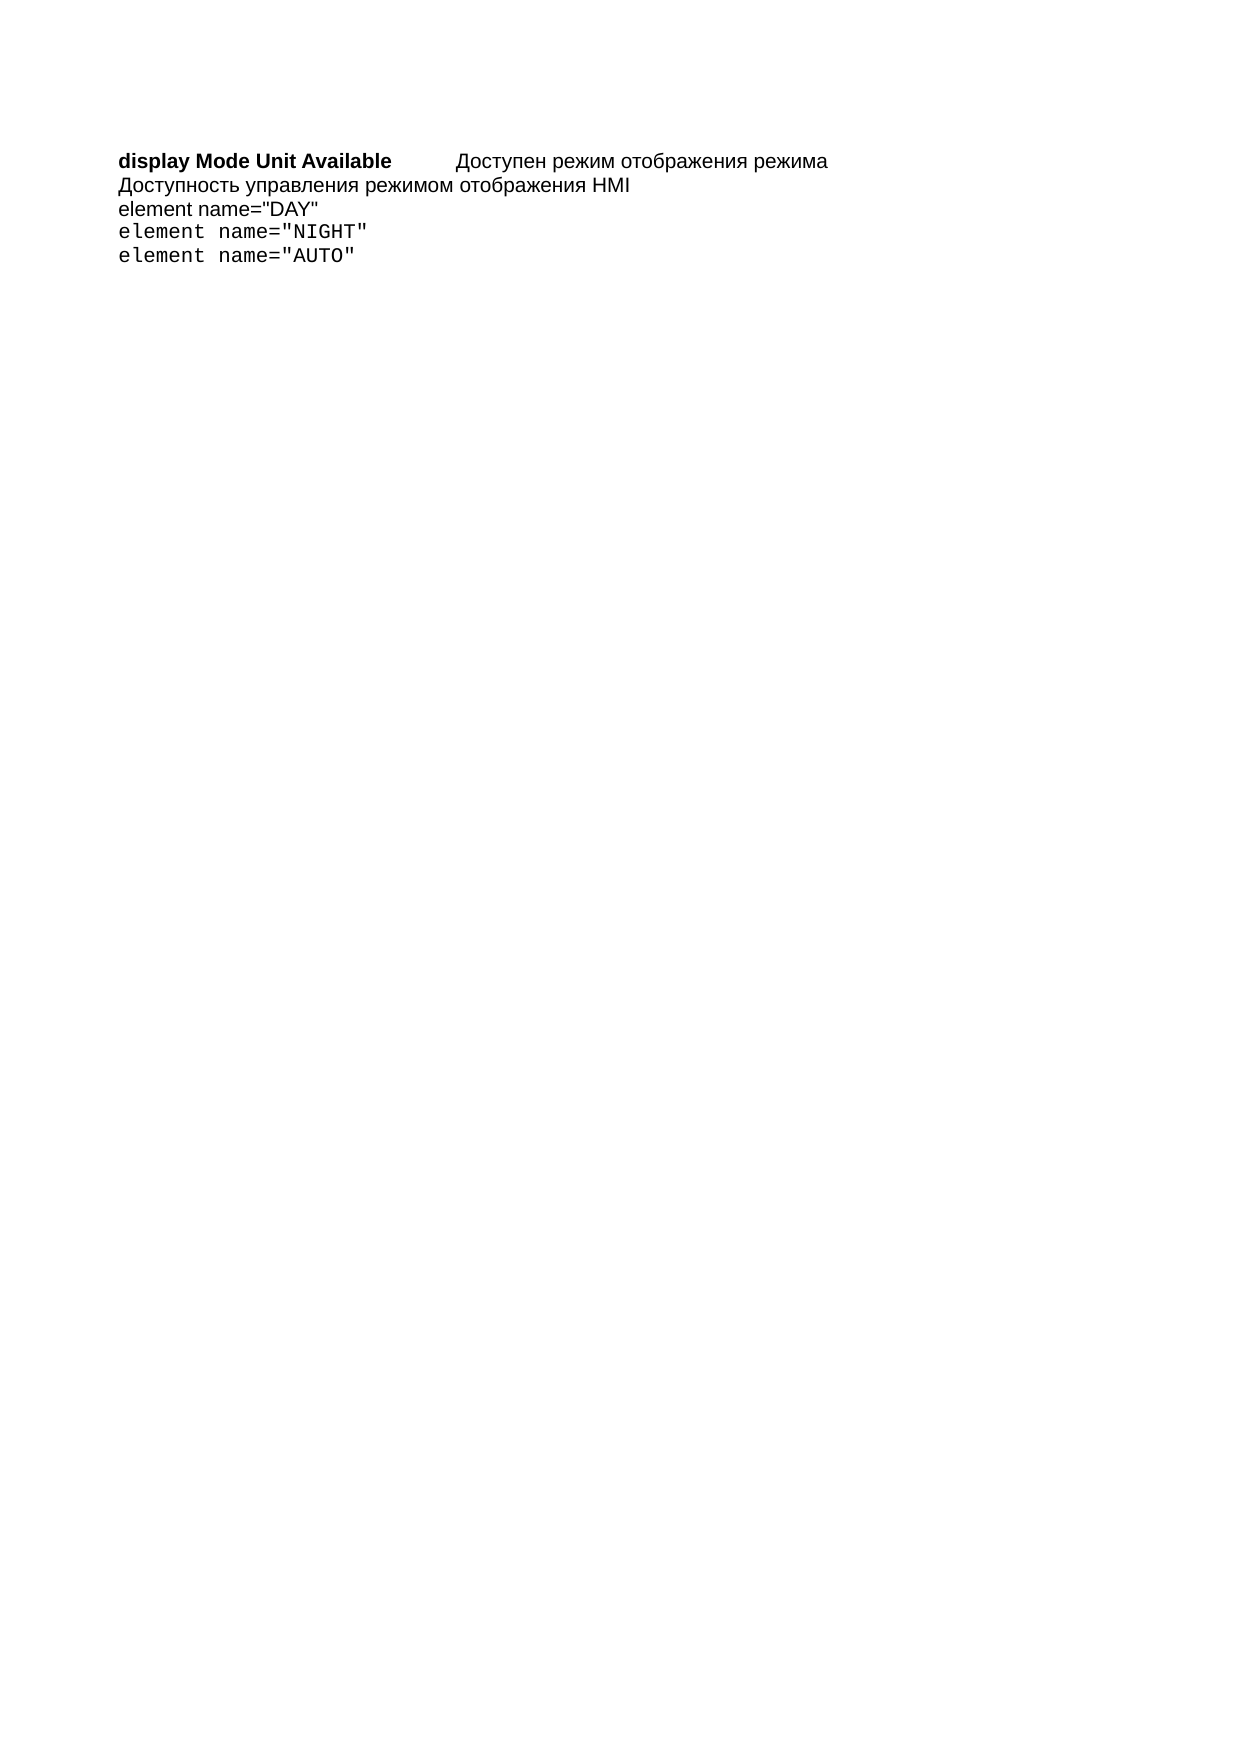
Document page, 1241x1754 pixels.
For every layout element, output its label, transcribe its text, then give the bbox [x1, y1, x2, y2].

text element name="NIGHT" [118, 221, 1122, 245]
text element name="DAY" [118, 197, 1122, 221]
text display Mode Unit Available Доступен режим отображения режима [118, 149, 1122, 173]
text element name="AUTO" [118, 245, 1122, 268]
text Доступность управления режимом отображения HMI [118, 173, 1122, 197]
